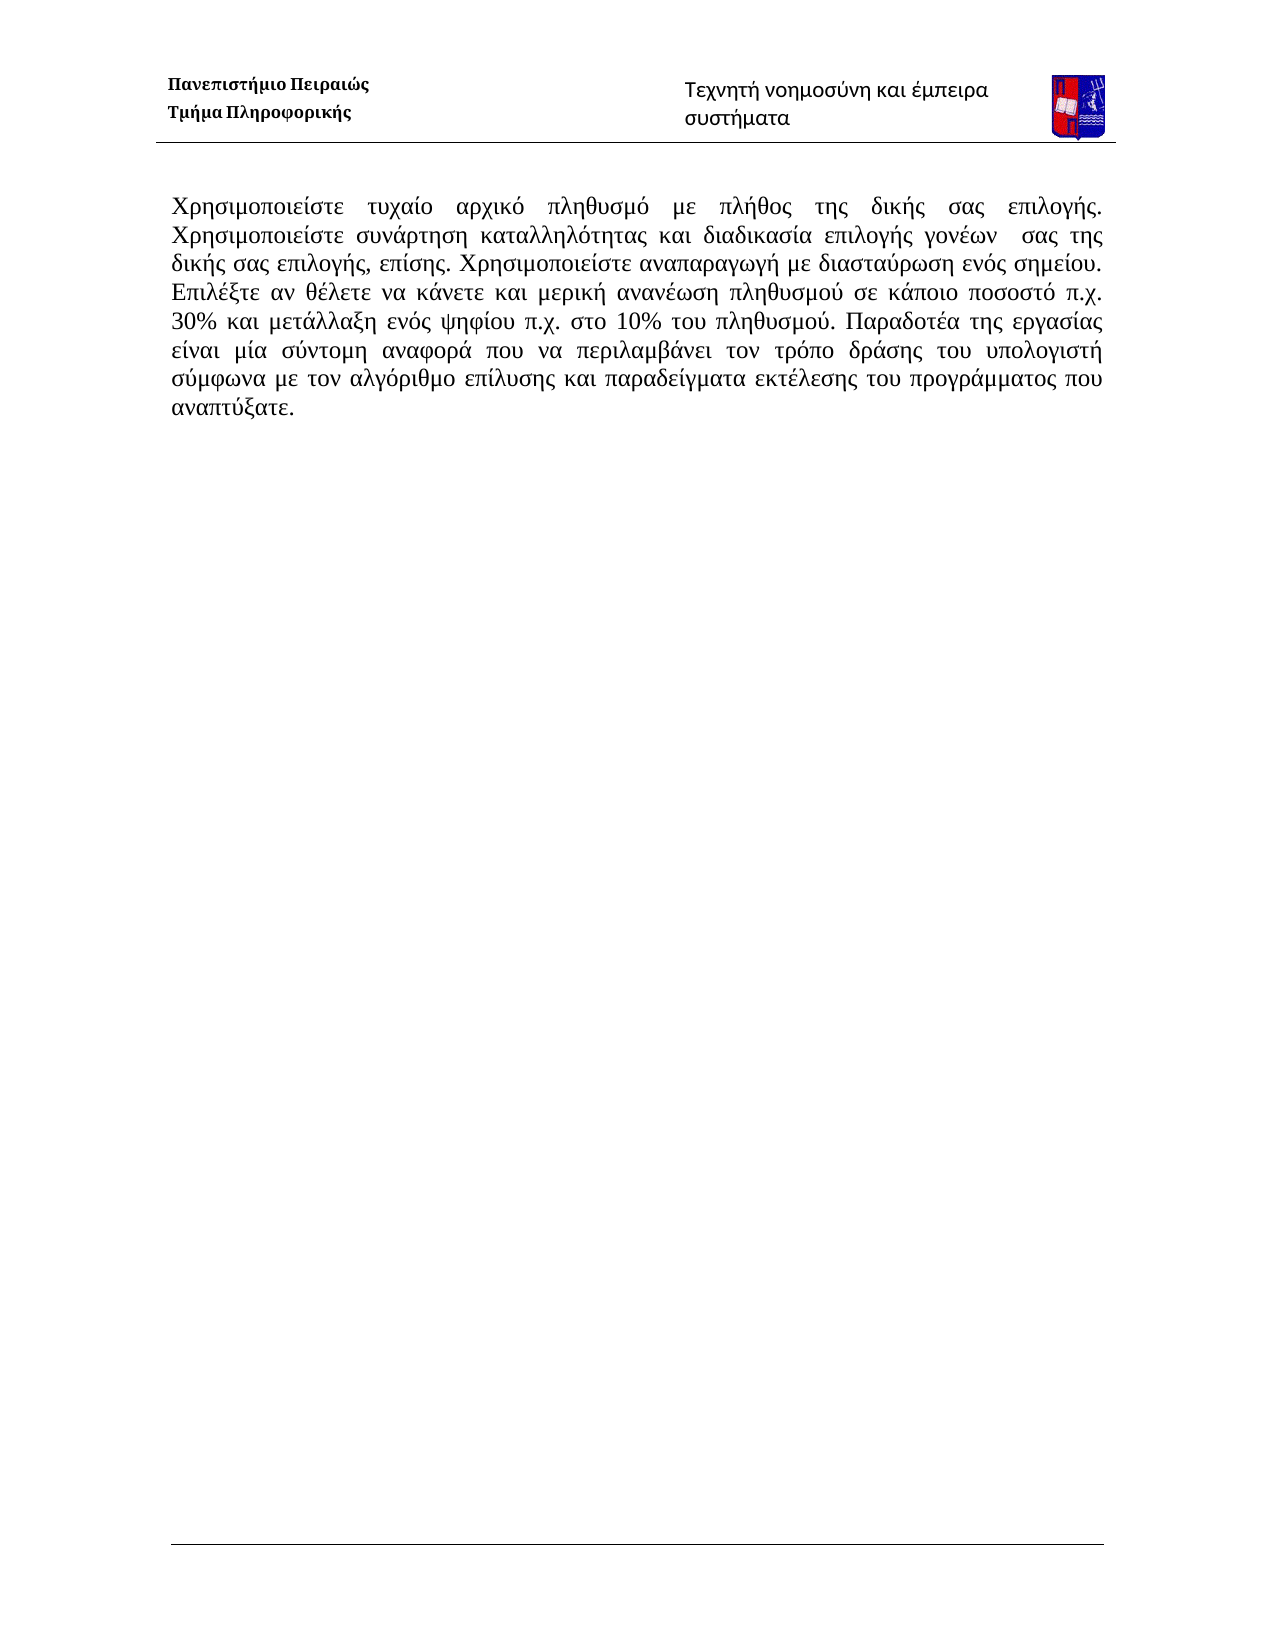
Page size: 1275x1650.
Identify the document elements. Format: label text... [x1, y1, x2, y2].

picture [1052, 75, 1105, 141]
text Χρησιμοποιείστε τυχαίο αρχικό πληθυσμό με πλήθος της δικής σας επιλογής. Χρησιμοποιείστε συνάρτηση καταλληλότητας και διαδικασία επιλογής γονέων σας της δικής σας επιλογής, επίσης. Χρησιμοποιείστε αναπαραγωγή με διασταύρωση ενός σημείου. Επιλέξτε αν θέλετε να κάνετε και μερική ανανέωση πληθυσμού σε κάποιο ποσοστό π.χ. 30% και μετάλλαξη ενός ψηφίου π.χ. στο 10% του πληθυσμού. Παραδοτέα της εργασίας είναι μία σύντομη αναφορά που να περιλαμβάνει τον τρόπο δράσης του υπολογιστή σύμφωνα με τον αλγόριθμο επίλυσης και παραδείγματα εκτέλεσης του προγράμματος που αναπτύξατε. [171, 191, 1104, 421]
